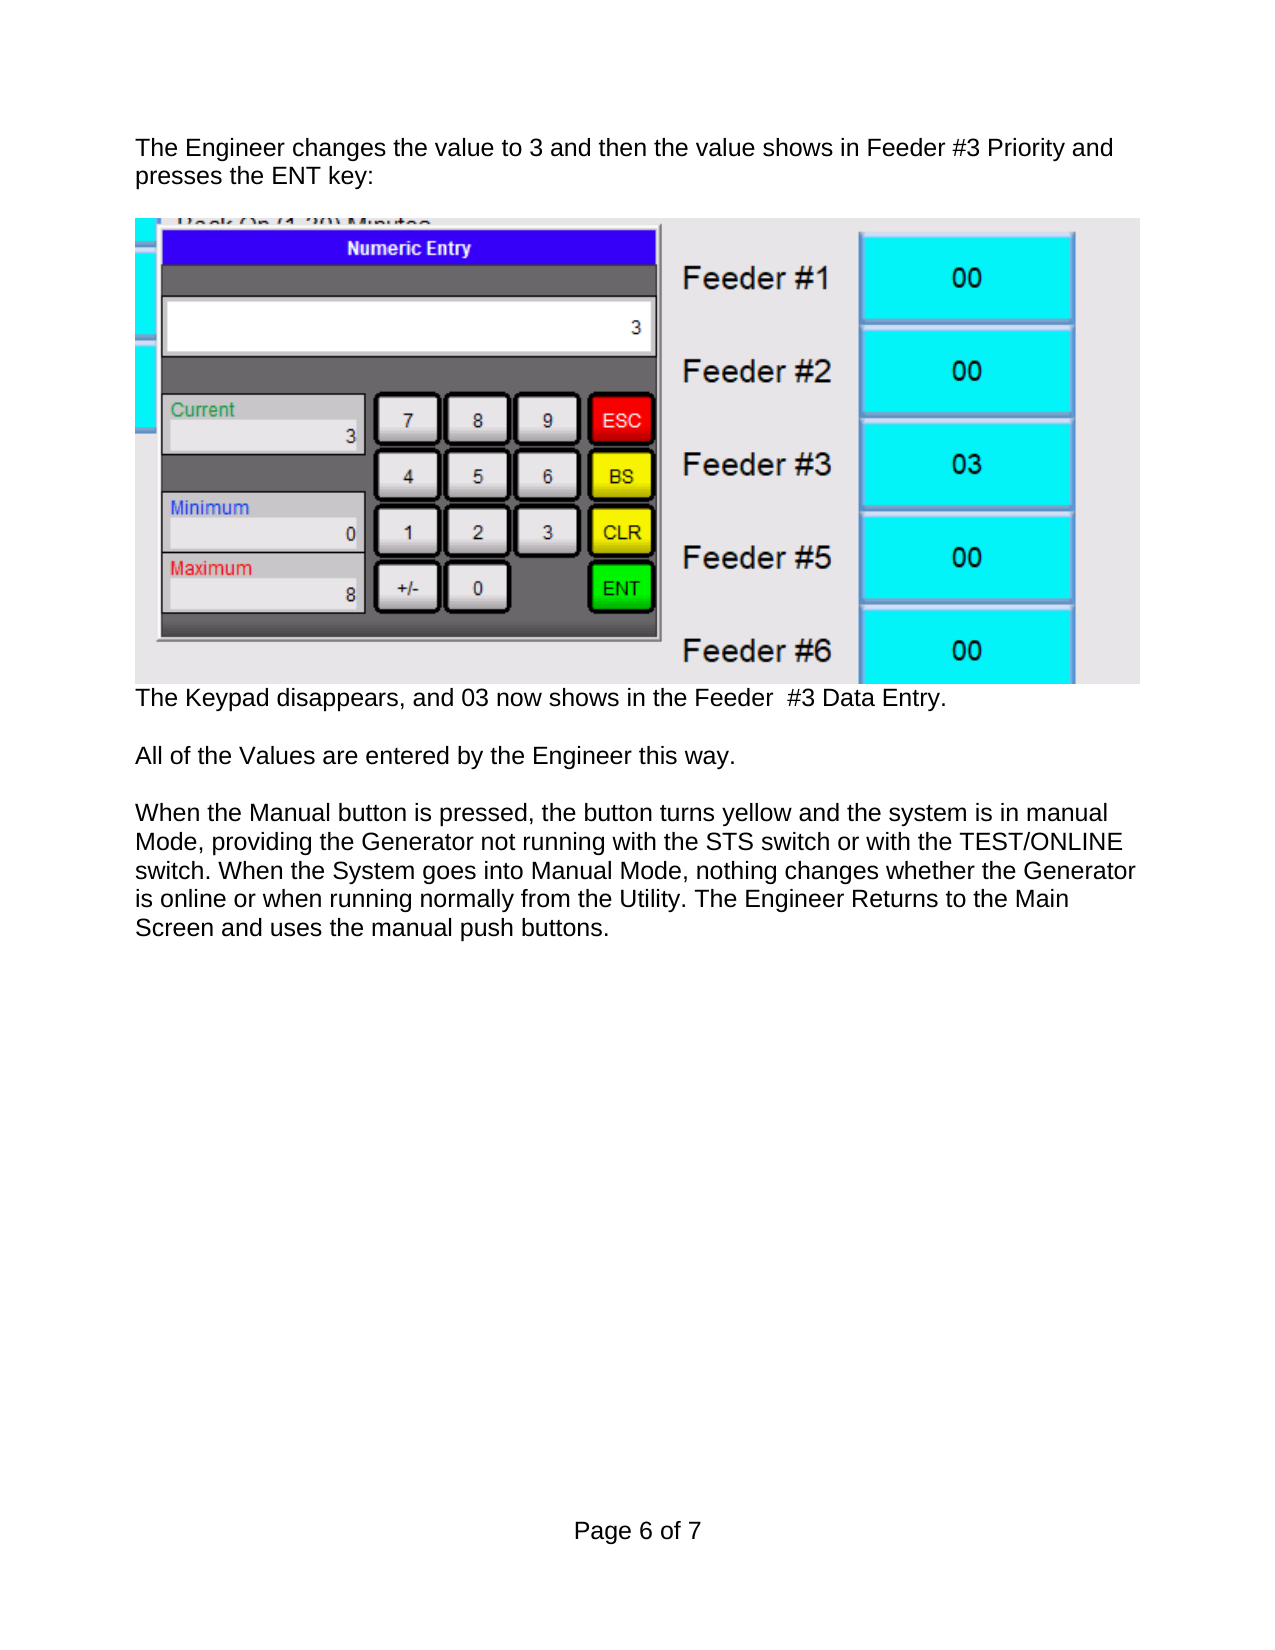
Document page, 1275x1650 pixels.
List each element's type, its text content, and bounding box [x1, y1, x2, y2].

text All of the Values are entered by the Engineer this way. [135, 741, 1140, 769]
text The Keypad disappears, and 03 now shows in the Feeder #3 Data Entry. [135, 684, 1140, 712]
text The Engineer changes the value to 3 and then the value shows in Feeder #3 Priority and presses the ENT key: [135, 132, 1140, 190]
text When the Manual button is pressed, the button turns yellow and the system is in manual Mode, providing the Generator not running with the STS switch or with the TEST/ONLINE switch. When the System goes into Manual Mode, nothing changes whether the Generator is online or when running normally from the Utility. The Engineer Returns to the Main Screen and uses the manual push buttons. [135, 798, 1140, 942]
picture [135, 218, 1140, 684]
